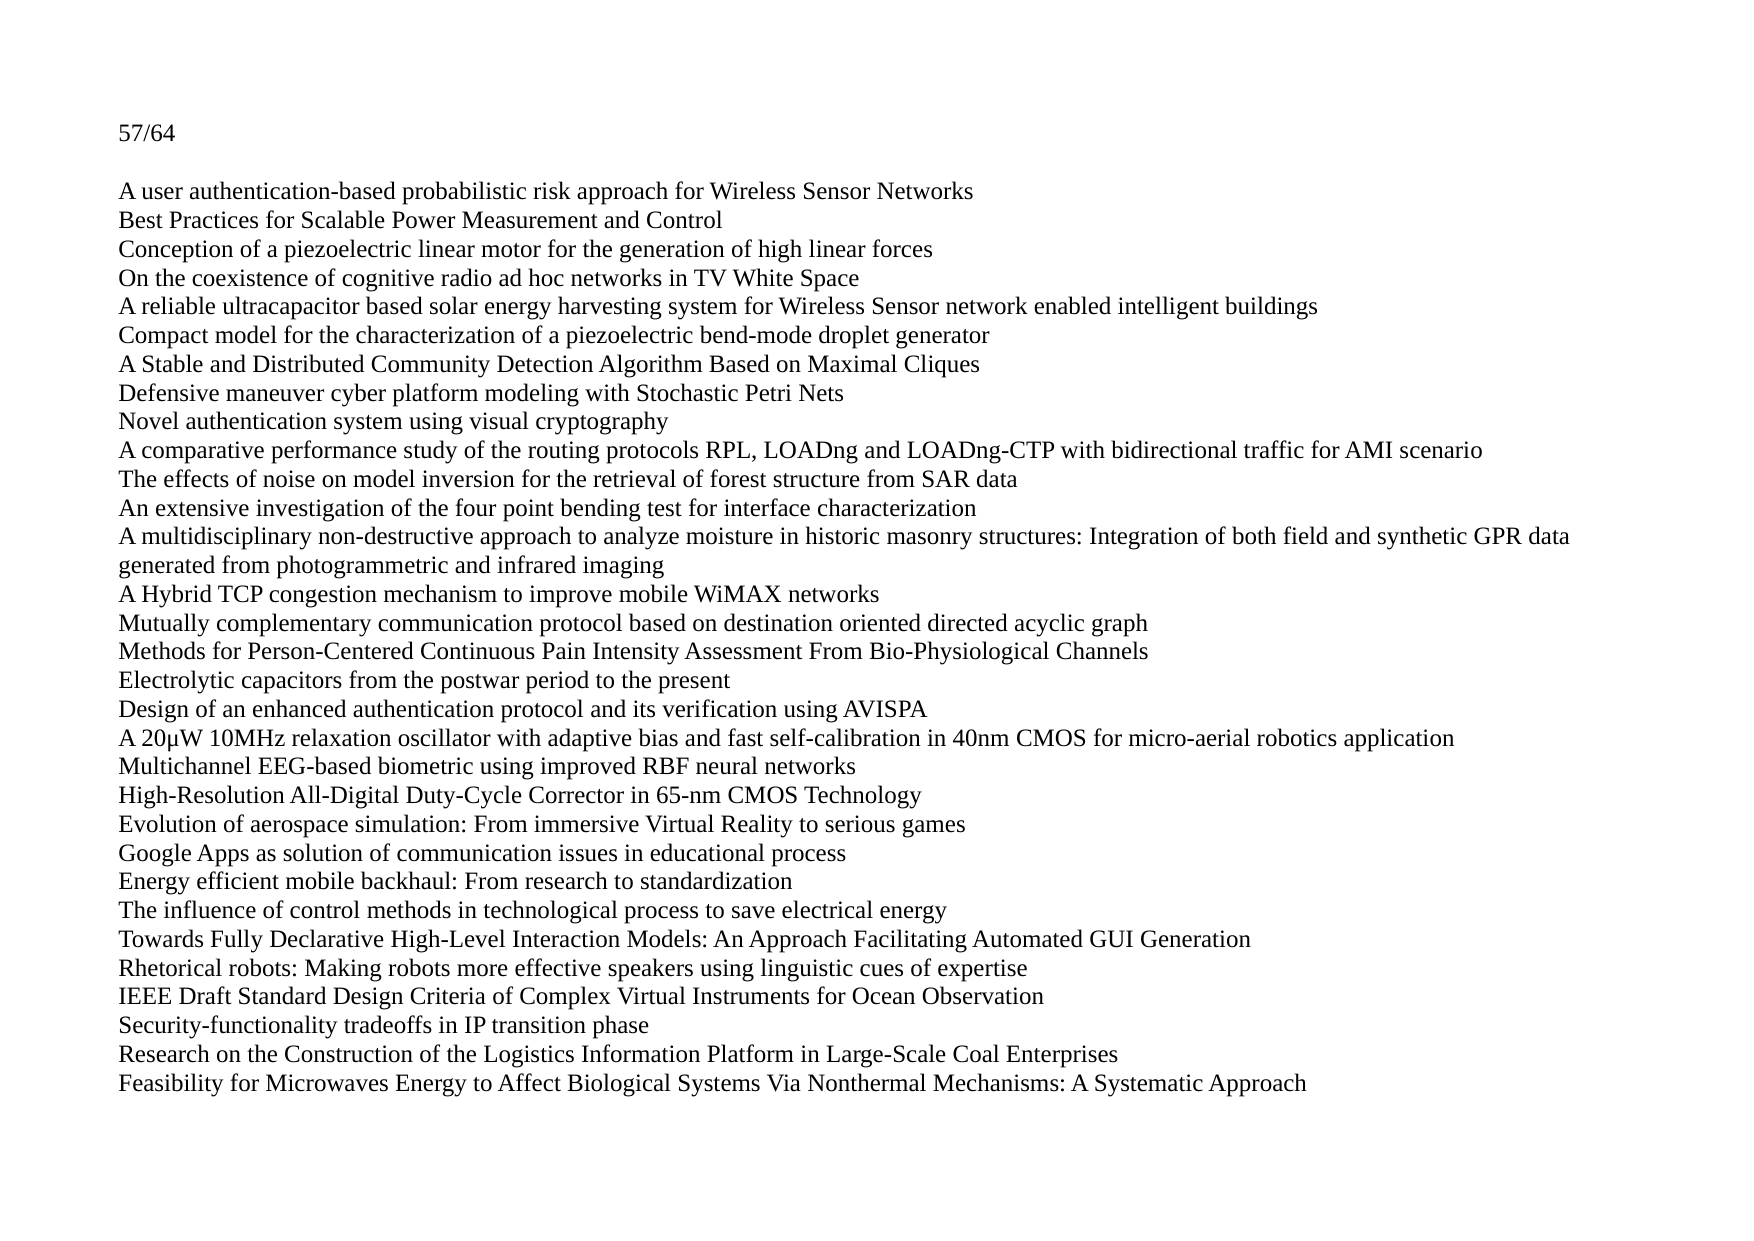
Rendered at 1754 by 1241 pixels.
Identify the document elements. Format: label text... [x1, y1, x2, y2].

text Best Practices for Scalable Power Measurement and Control [118, 205, 1636, 234]
text Feasibility for Microwaves Energy to Affect Biological Systems Via Nonthermal Mechanisms: A Systematic Approach [118, 1068, 1636, 1096]
text Security-functionality tradeoffs in IP transition phase [118, 1010, 1636, 1039]
text Defensive maneuver cyber platform modeling with Stochastic Petri Nets [118, 378, 1636, 406]
text Rhetorical robots: Making robots more effective speakers using linguistic cues of expertise [118, 953, 1636, 981]
text Novel authentication system using visual cryptography [118, 406, 1636, 435]
text Energy efficient mobile backhaul: From research to standardization [118, 866, 1636, 895]
text A 20μW 10MHz relaxation oscillator with adaptive bias and fast self-calibration in 40nm CMOS for micro-aerial robotics application [118, 723, 1636, 751]
text A multidisciplinary non-destructive approach to analyze moisture in historic masonry structures: Integration of both field and synthetic GPR data generated from photogrammetric and infrared imaging [118, 521, 1636, 579]
text Mutually complementary communication protocol based on destination oriented directed acyclic graph [118, 608, 1636, 636]
text Electrolytic capacitors from the postwar period to the present [118, 665, 1636, 694]
text High-Resolution All-Digital Duty-Cycle Corrector in 65-nm CMOS Technology [118, 780, 1636, 809]
text An extensive investigation of the four point bending test for interface characterization [118, 493, 1636, 521]
text Methods for Person-Centered Continuous Pain Intensity Assessment From Bio-Physiological Channels [118, 636, 1636, 665]
text IEEE Draft Standard Design Criteria of Complex Virtual Instruments for Ocean Observation [118, 981, 1636, 1010]
text Compact model for the characterization of a piezoelectric bend-mode droplet generator [118, 320, 1636, 349]
text A Hybrid TCP congestion mechanism to improve mobile WiMAX networks [118, 579, 1636, 608]
text Conception of a piezoelectric linear motor for the generation of high linear forces [118, 234, 1636, 263]
text On the coexistence of cognitive radio ad hoc networks in TV White Space [118, 263, 1636, 291]
text A user authentication-based probabilistic risk approach for Wireless Sensor Networks [118, 176, 1636, 205]
text Google Apps as solution of communication issues in educational process [118, 838, 1636, 866]
text Research on the Construction of the Logistics Information Platform in Large-Scale Coal Enterprises [118, 1039, 1636, 1068]
text The effects of noise on model inversion for the retrieval of forest structure from SAR data [118, 464, 1636, 493]
text The influence of control methods in technological process to save electrical energy [118, 895, 1636, 924]
text A comparative performance study of the routing protocols RPL, LOADng and LOADng-CTP with bidirectional traffic for AMI scenario [118, 435, 1636, 464]
text Multichannel EEG-based biometric using improved RBF neural networks [118, 751, 1636, 780]
text Evolution of aerospace simulation: From immersive Virtual Reality to serious games [118, 809, 1636, 838]
text Towards Fully Declarative High-Level Interaction Models: An Approach Facilitating Automated GUI Generation [118, 924, 1636, 953]
text Design of an enhanced authentication protocol and its verification using AVISPA [118, 694, 1636, 723]
text A Stable and Distributed Community Detection Algorithm Based on Maximal Cliques [118, 349, 1636, 378]
text A reliable ultracapacitor based solar energy harvesting system for Wireless Sensor network enabled intelligent buildings [118, 291, 1636, 320]
